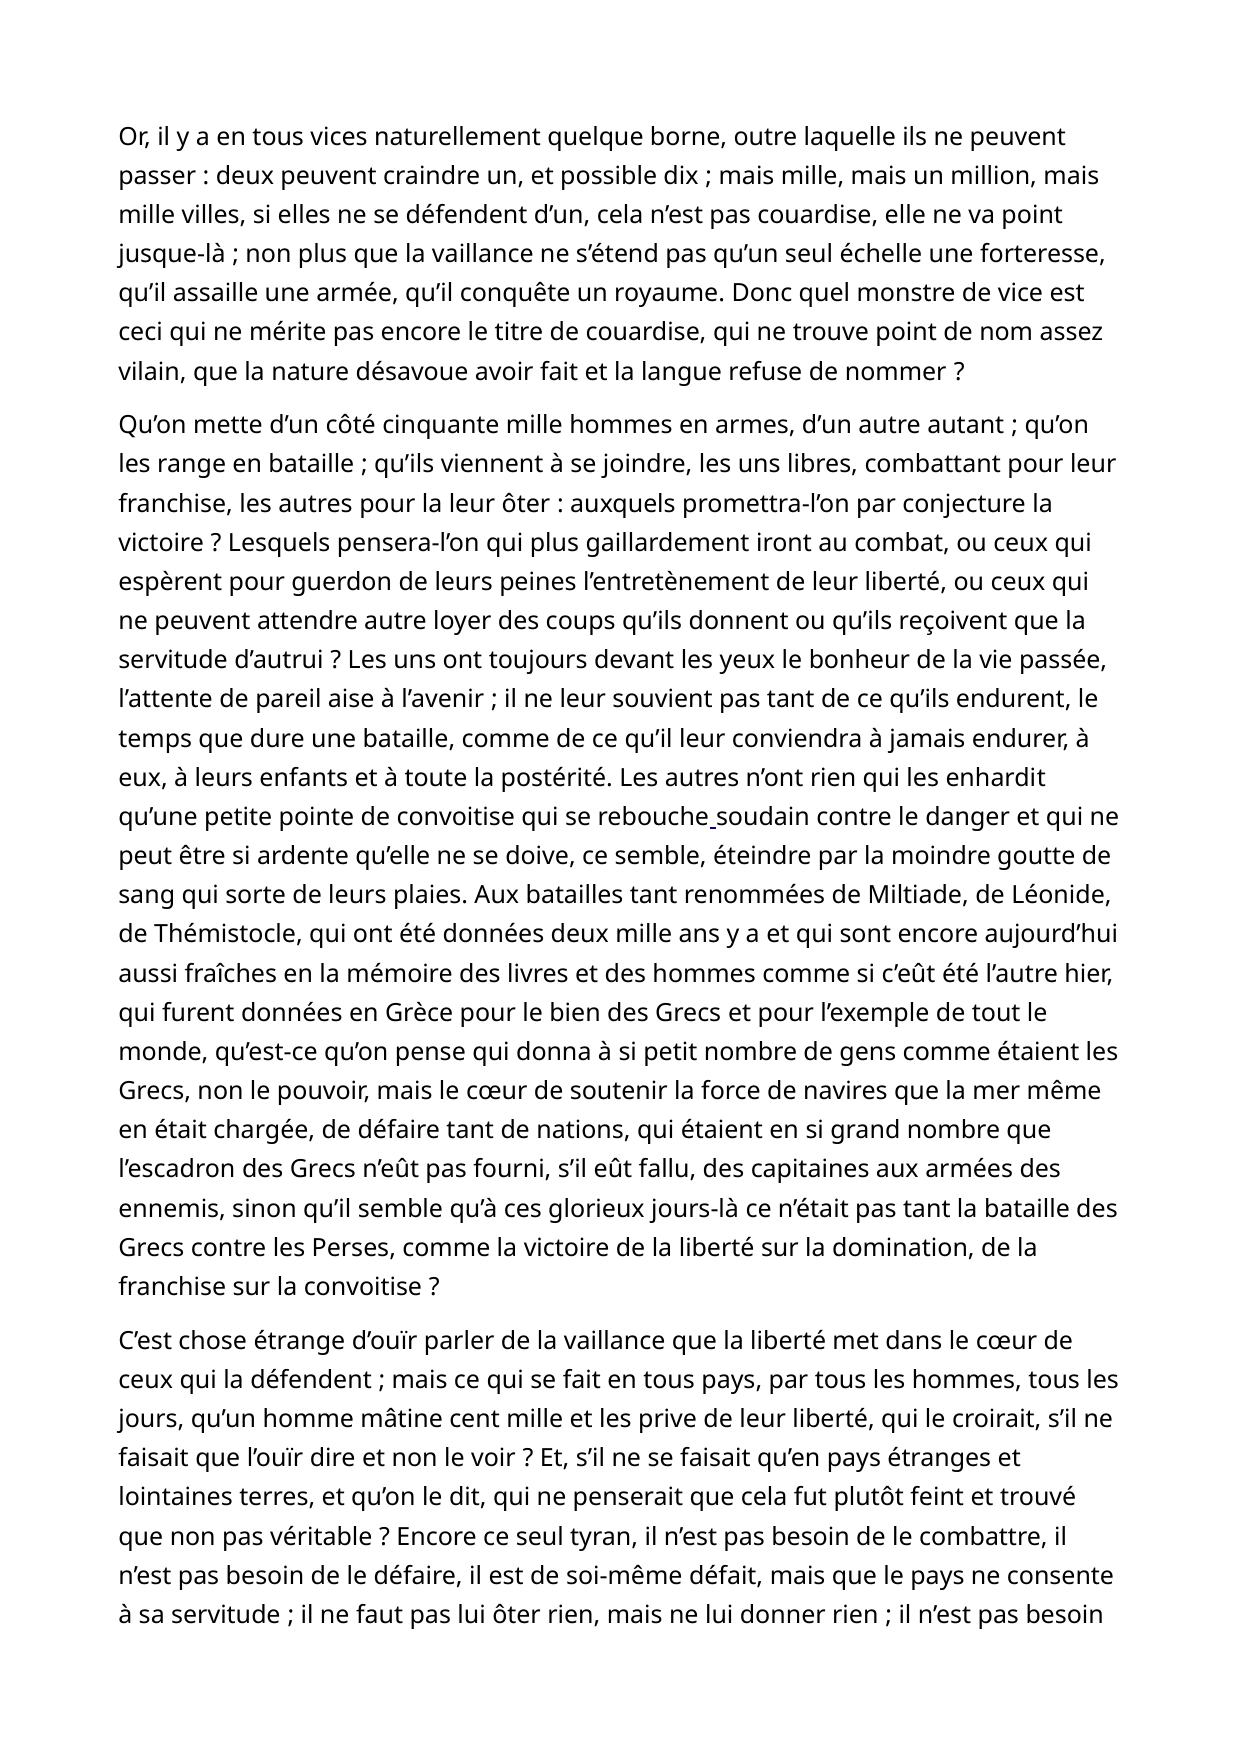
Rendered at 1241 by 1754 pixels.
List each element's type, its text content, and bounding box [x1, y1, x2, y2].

text Qu’on mette d’un côté cinquante mille hommes en armes, d’un autre autant ; qu’on les range en bataille ; qu’ils viennent à se joindre, les uns libres, combattant pour leur franchise, les autres pour la leur ôter : auxquels promettra-l’on par conjecture la victoire ? Lesquels pensera-l’on qui plus gaillardement iront au combat, ou ceux qui espèrent pour guerdon de leurs peines l’entretènement de leur liberté, ou ceux qui ne peuvent attendre autre loyer des coups qu’ils donnent ou qu’ils reçoivent que la servitude d’autrui ? Les uns ont toujours devant les yeux le bonheur de la vie passée, l’attente de pareil aise à l’avenir ; il ne leur souvient pas tant de ce qu’ils endurent, le temps que dure une bataille, comme de ce qu’il leur conviendra à jamais endurer, à eux, à leurs enfants et à toute la postérité. Les autres n’ont rien qui les enhardit qu’une petite pointe de convoitise qui se rebouche soudain contre le danger et qui ne peut être si ardente qu’elle ne se doive, ce semble, éteindre par la moindre goutte de sang qui sorte de leurs plaies. Aux batailles tant renommées de Miltiade, de Léonide, de Thémistocle, qui ont été données deux mille ans y a et qui sont encore aujourd’hui aussi fraîches en la mémoire des livres et des hommes comme si c’eût été l’autre hier, qui furent données en Grèce pour le bien des Grecs et pour l’exemple de tout le monde, qu’est-ce qu’on pense qui donna à si petit nombre de gens comme étaient les Grecs, non le pouvoir, mais le cœur de soutenir la force de navires que la mer même en était chargée, de défaire tant de nations, qui étaient en si grand nombre que l’escadron des Grecs n’eût pas fourni, s’il eût fallu, des capitaines aux armées des ennemis, sinon qu’il semble qu’à ces glorieux jours-là ce n’était pas tant la bataille des Grecs contre les Perses, comme la victoire de la liberté sur la domination, de la franchise sur la convoitise ? [118, 407, 1122, 1303]
text C’est chose étrange d’ouïr parler de la vaillance que la liberté met dans le cœur de ceux qui la défendent ; mais ce qui se fait en tous pays, par tous les hommes, tous les jours, qu’un homme mâtine cent mille et les prive de leur liberté, qui le croirait, s’il ne faisait que l’ouïr dire et non le voir ? Et, s’il ne se faisait qu’en pays étranges et lointaines terres, et qu’on le dit, qui ne penserait que cela fut plutôt feint et trouvé que non pas véritable ? Encore ce seul tyran, il n’est pas besoin de le combattre, il n’est pas besoin de le défaire, il est de soi-même défait, mais que le pays ne consente à sa servitude ; il ne faut pas lui ôter rien, mais ne lui donner rien ; il n’est pas besoin [118, 1322, 1122, 1631]
text Or, il y a en tous vices naturellement quelque borne, outre laquelle ils ne peuvent passer : deux peuvent craindre un, et possible dix ; mais mille, mais un million, mais mille villes, si elles ne se défendent d’un, cela n’est pas couardise, elle ne va point jusque-là ; non plus que la vaillance ne s’étend pas qu’un seul échelle une forteresse, qu’il assaille une armée, qu’il conquête un royaume. Donc quel monstre de vice est ceci qui ne mérite pas encore le titre de couardise, qui ne trouve point de nom assez vilain, que la nature désavoue avoir fait et la langue refuse de nommer ? [118, 118, 1122, 387]
